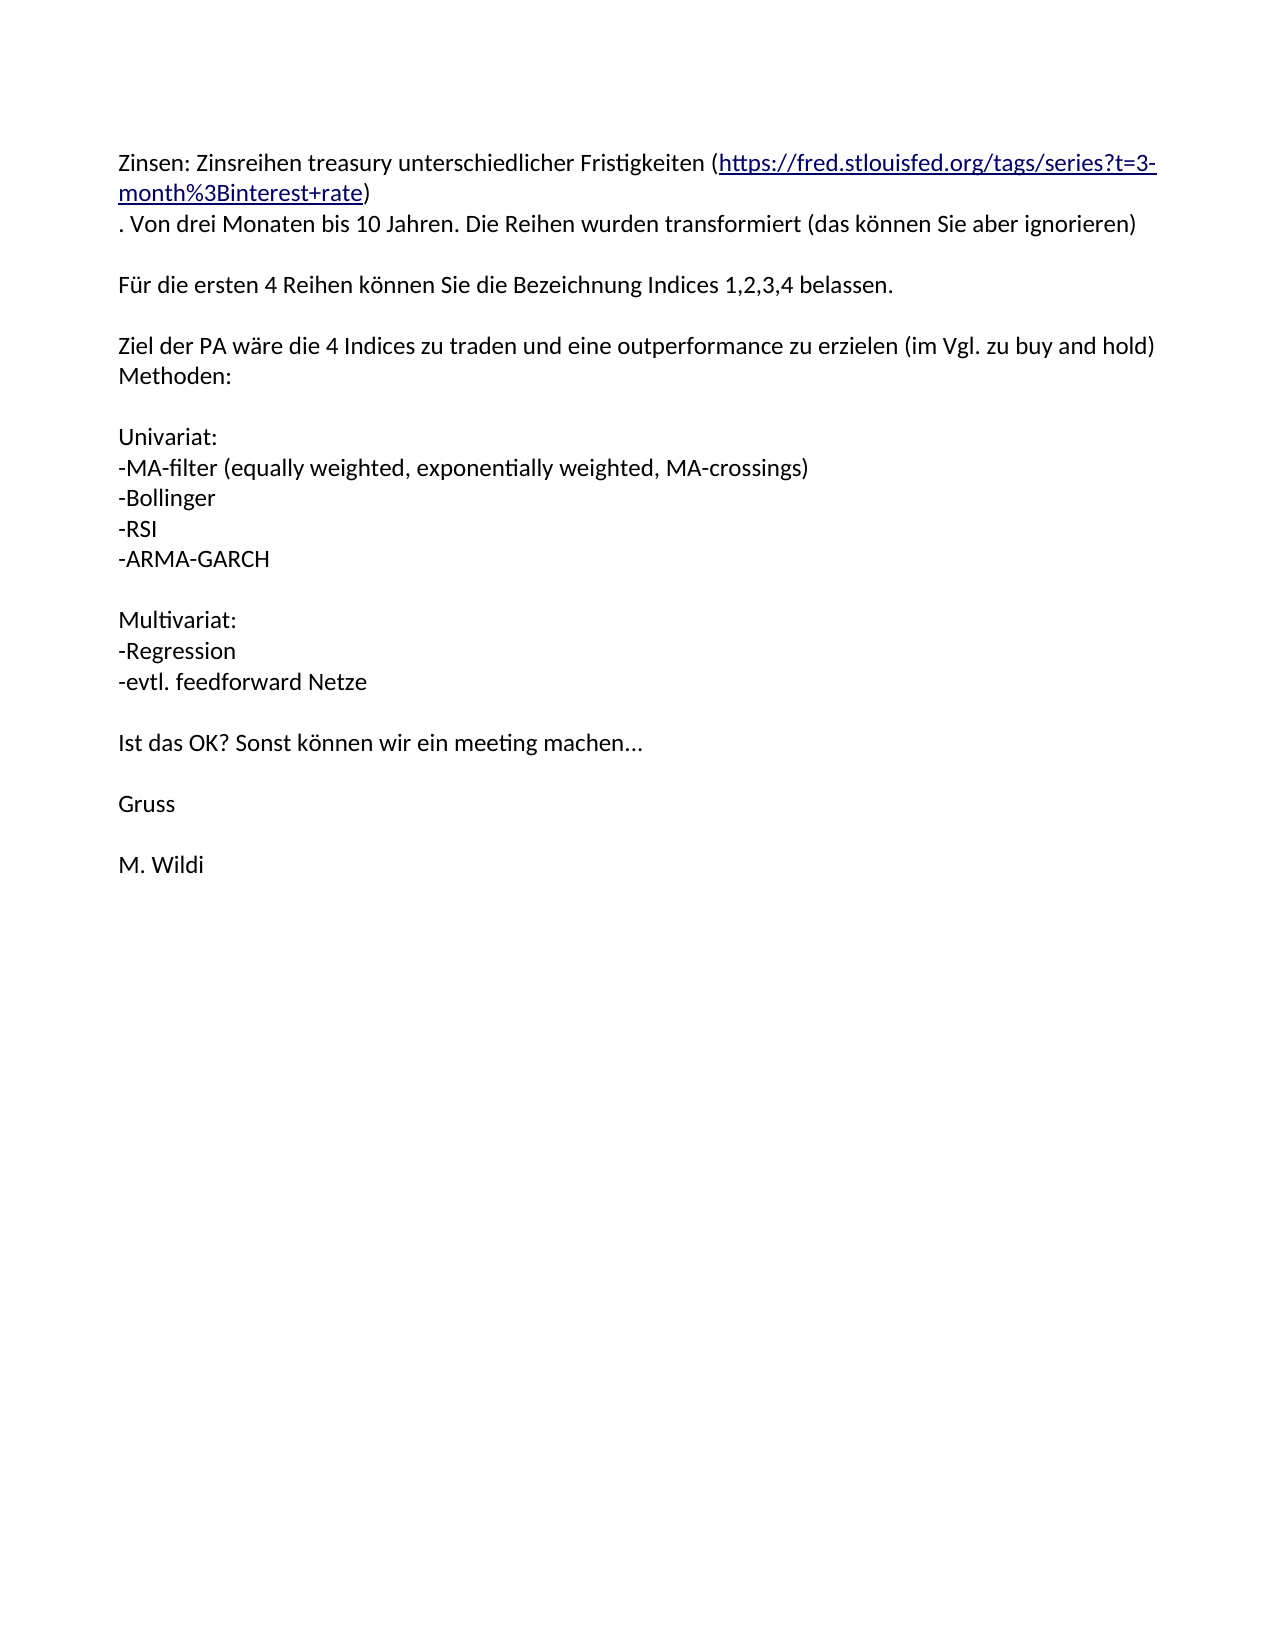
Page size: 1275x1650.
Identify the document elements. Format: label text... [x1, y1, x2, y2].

text Für die ersten 4 Reihen können Sie die Bezeichnung Indices 1,2,3,4 belassen. [118, 269, 1157, 299]
text -Bollinger [118, 483, 1157, 513]
text Multivariat: [118, 605, 1157, 635]
text -RSI [118, 513, 1157, 544]
text . Von drei Monaten bis 10 Jahren. Die Reihen wurden transformiert (das können Sie aber ignorieren) [118, 208, 1157, 238]
text -ARMA-GARCH [118, 544, 1157, 574]
text Gruss [118, 788, 1157, 818]
text M. Wildi [118, 849, 1157, 879]
text Methoden: [118, 361, 1157, 391]
text -Regression [118, 635, 1157, 666]
text Zinsen: Zinsreihen treasury unterschiedlicher Fristigkeiten (https://fred.stlouisfed.org/tags/series?t=3-month%3Binterest+rate) [118, 147, 1157, 208]
text Ziel der PA wäre die 4 Indices zu traden und eine outperformance zu erzielen (im Vgl. zu buy and hold) [118, 330, 1157, 361]
text -MA-filter (equally weighted, exponentially weighted, MA-crossings) [118, 452, 1157, 483]
text -evtl. feedforward Netze [118, 666, 1157, 696]
text Univariat: [118, 422, 1157, 452]
text Ist das OK? Sonst können wir ein meeting machen... [118, 727, 1157, 757]
